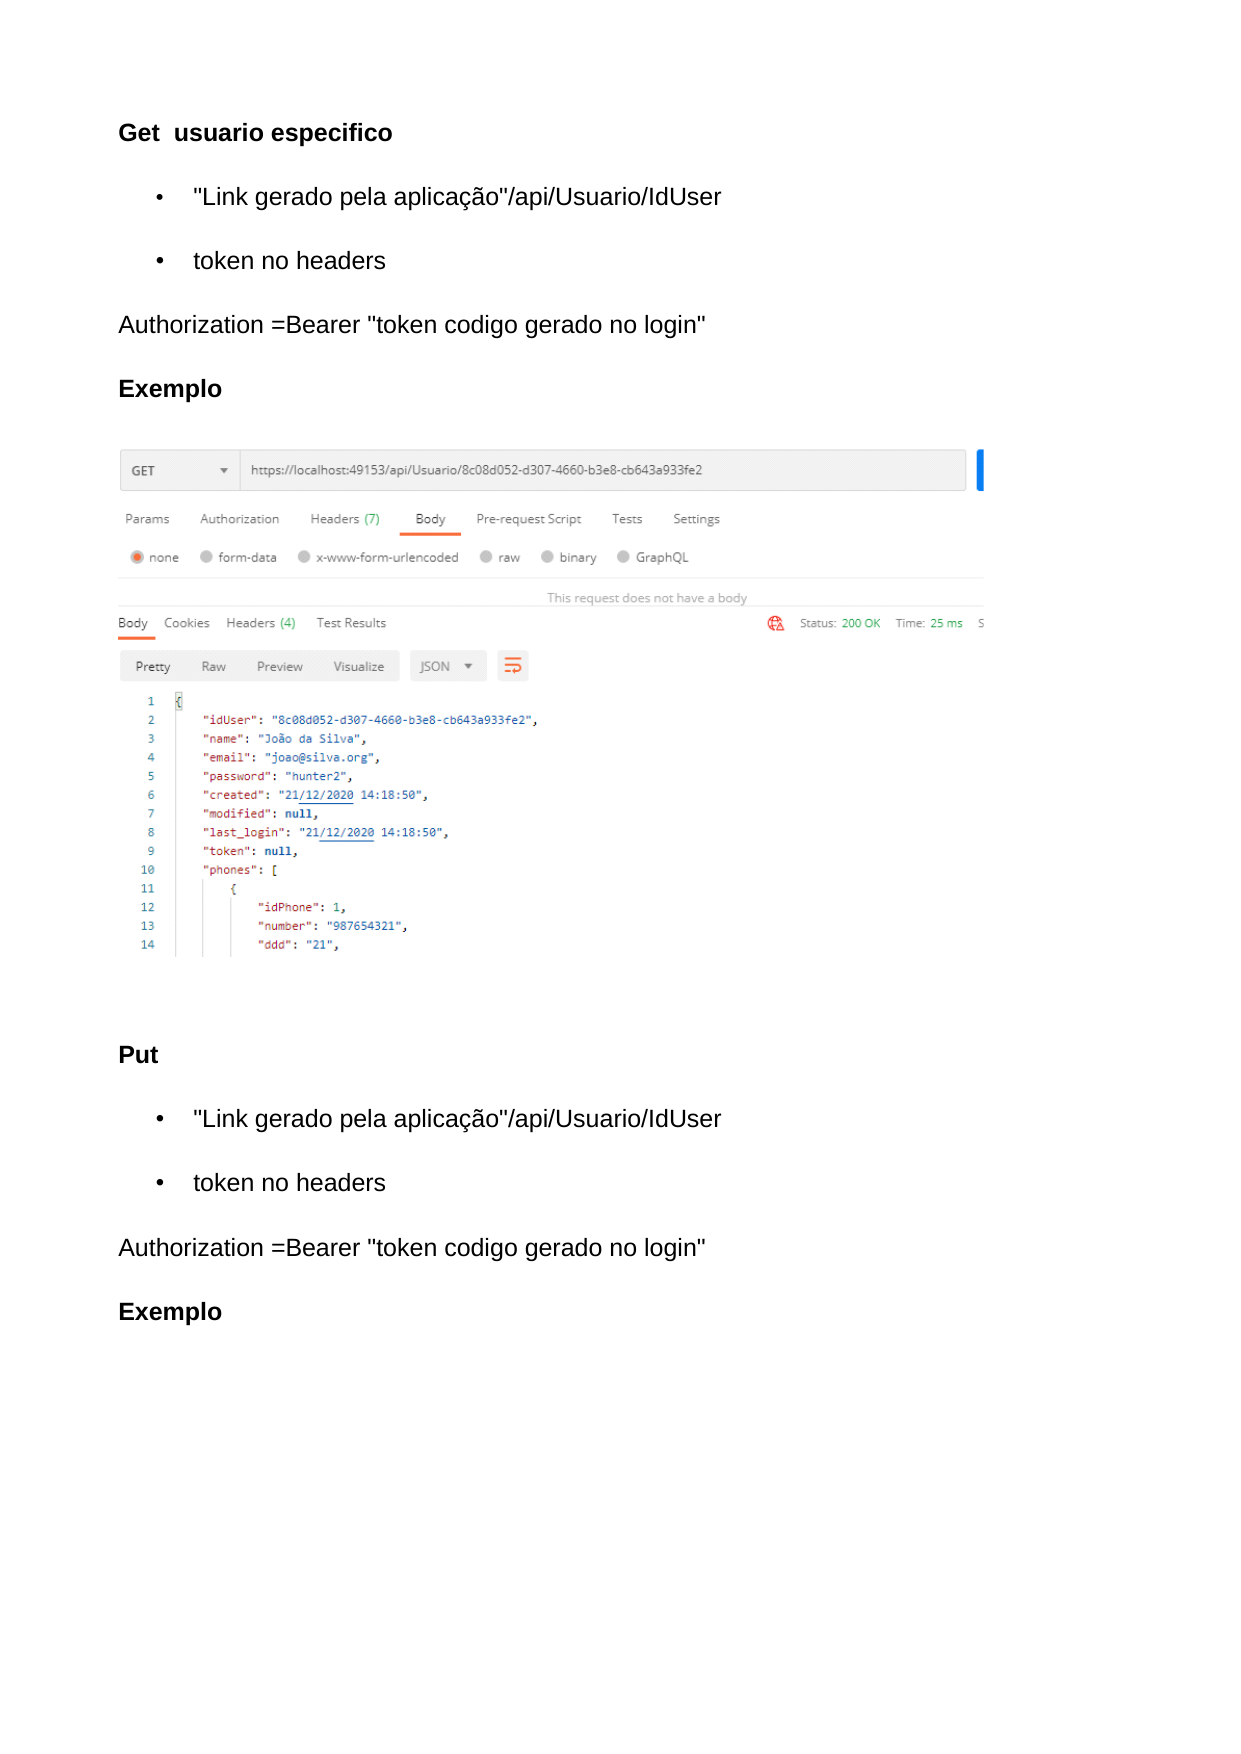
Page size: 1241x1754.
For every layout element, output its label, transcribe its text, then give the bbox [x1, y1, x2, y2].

list token no headers [156, 246, 1122, 275]
list "Link gerado pela aplicação"/api/Usuario/IdUser [156, 182, 1122, 211]
text Exemplo [118, 374, 1122, 403]
text Exemplo [118, 1296, 1122, 1325]
text Put [118, 1040, 1122, 1069]
list "Link gerado pela aplicação"/api/Usuario/IdUser [156, 1104, 1122, 1133]
text Get usuario especifico [118, 118, 1122, 147]
list token no headers [156, 1168, 1122, 1197]
text Authorization =Bearer "token codigo gerado no login" [118, 310, 1122, 339]
text Authorization =Bearer "token codigo gerado no login" [118, 1232, 1122, 1261]
